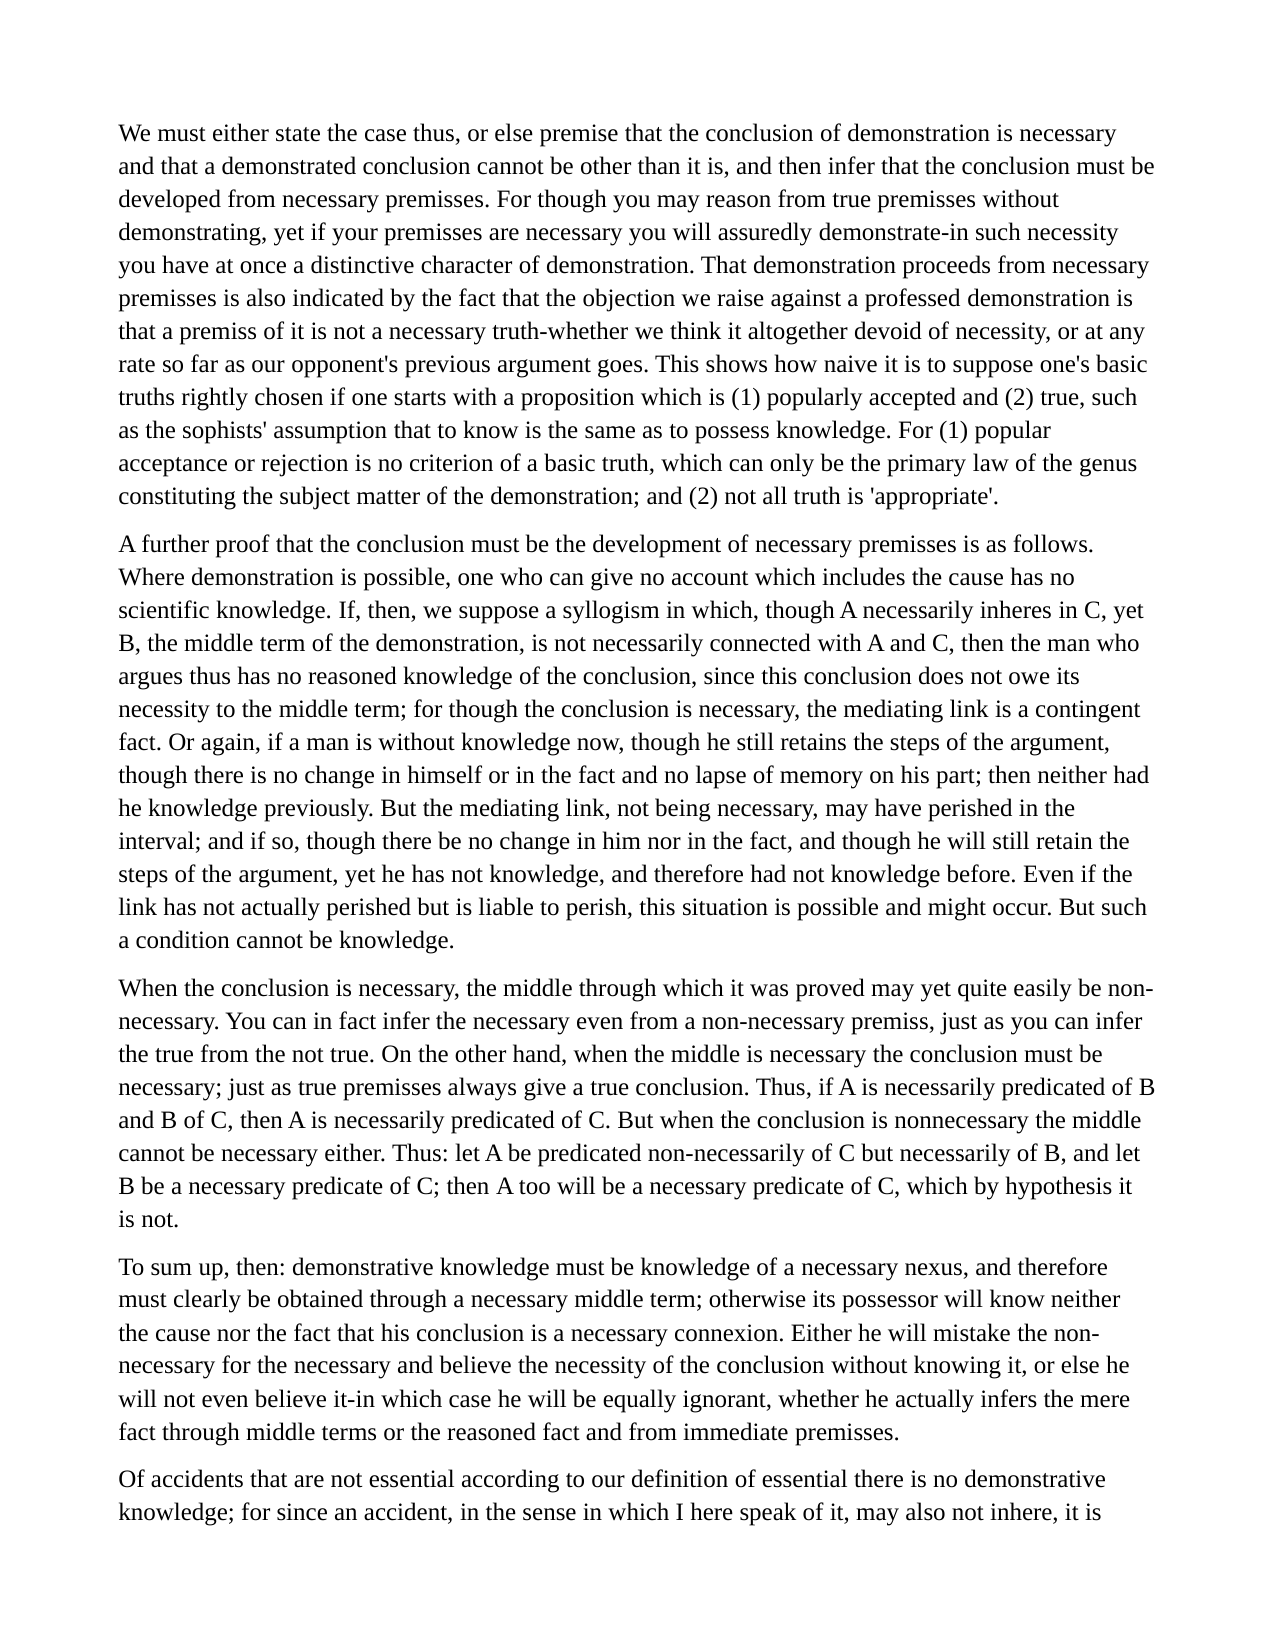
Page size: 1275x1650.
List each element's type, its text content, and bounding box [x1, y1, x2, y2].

text To sum up, then: demonstrative knowledge must be knowledge of a necessary nexus, and therefore must clearly be obtained through a necessary middle term; otherwise its possessor will know neither the cause nor the fact that his conclusion is a necessary connexion. Either he will mistake the non-necessary for the necessary and believe the necessity of the conclusion without knowing it, or else he will not even believe it-in which case he will be equally ignorant, whether he actually infers the mere fact through middle terms or the reasoned fact and from immediate premisses. [118, 1252, 1157, 1445]
text A further proof that the conclusion must be the development of necessary premisses is as follows. Where demonstration is possible, one who can give no account which includes the cause has no scientific knowledge. If, then, we suppose a syllogism in which, though A necessarily inheres in C, yet B, the middle term of the demonstration, is not necessarily connected with A and C, then the man who argues thus has no reasoned knowledge of the conclusion, since this conclusion does not owe its necessity to the middle term; for though the conclusion is necessary, the mediating link is a contingent fact. Or again, if a man is without knowledge now, though he still retains the steps of the argument, though there is no change in himself or in the fact and no lapse of memory on his part; then neither had he knowledge previously. But the mediating link, not being necessary, may have perished in the interval; and if so, though there be no change in him nor in the fact, and though he will still retain the steps of the argument, yet he has not knowledge, and therefore had not knowledge before. Even if the link has not actually perished but is liable to perish, this situation is possible and might occur. But such a condition cannot be knowledge. [118, 529, 1157, 954]
text When the conclusion is necessary, the middle through which it was proved may yet quite easily be non-necessary. You can in fact infer the necessary even from a non-necessary premiss, just as you can infer the true from the not true. On the other hand, when the middle is necessary the conclusion must be necessary; just as true premisses always give a true conclusion. Thus, if A is necessarily predicated of B and B of C, then A is necessarily predicated of C. But when the conclusion is nonnecessary the middle cannot be necessary either. Thus: let A be predicated non-necessarily of C but necessarily of B, and let B be a necessary predicate of C; then A too will be a necessary predicate of C, which by hypothesis it is not. [118, 973, 1157, 1233]
text Of accidents that are not essential according to our definition of essential there is no demonstrative knowledge; for since an accident, in the sense in which I here speak of it, may also not inhere, it is [118, 1464, 1157, 1526]
text We must either state the case thus, or else premise that the conclusion of demonstration is necessary and that a demonstrated conclusion cannot be other than it is, and then infer that the conclusion must be developed from necessary premisses. For though you may reason from true premisses without demonstrating, yet if your premisses are necessary you will assuredly demonstrate-in such necessity you have at once a distinctive character of demonstration. That demonstration proceeds from necessary premisses is also indicated by the fact that the objection we raise against a professed demonstration is that a premiss of it is not a necessary truth-whether we think it altogether devoid of necessity, or at any rate so far as our opponent's previous argument goes. This shows how naive it is to suppose one's basic truths rightly chosen if one starts with a proposition which is (1) popularly accepted and (2) true, such as the sophists' assumption that to know is the same as to possess knowledge. For (1) popular acceptance or rejection is no criterion of a basic truth, which can only be the primary law of the genus constituting the subject matter of the demonstration; and (2) not all truth is 'appropriate'. [118, 118, 1157, 510]
